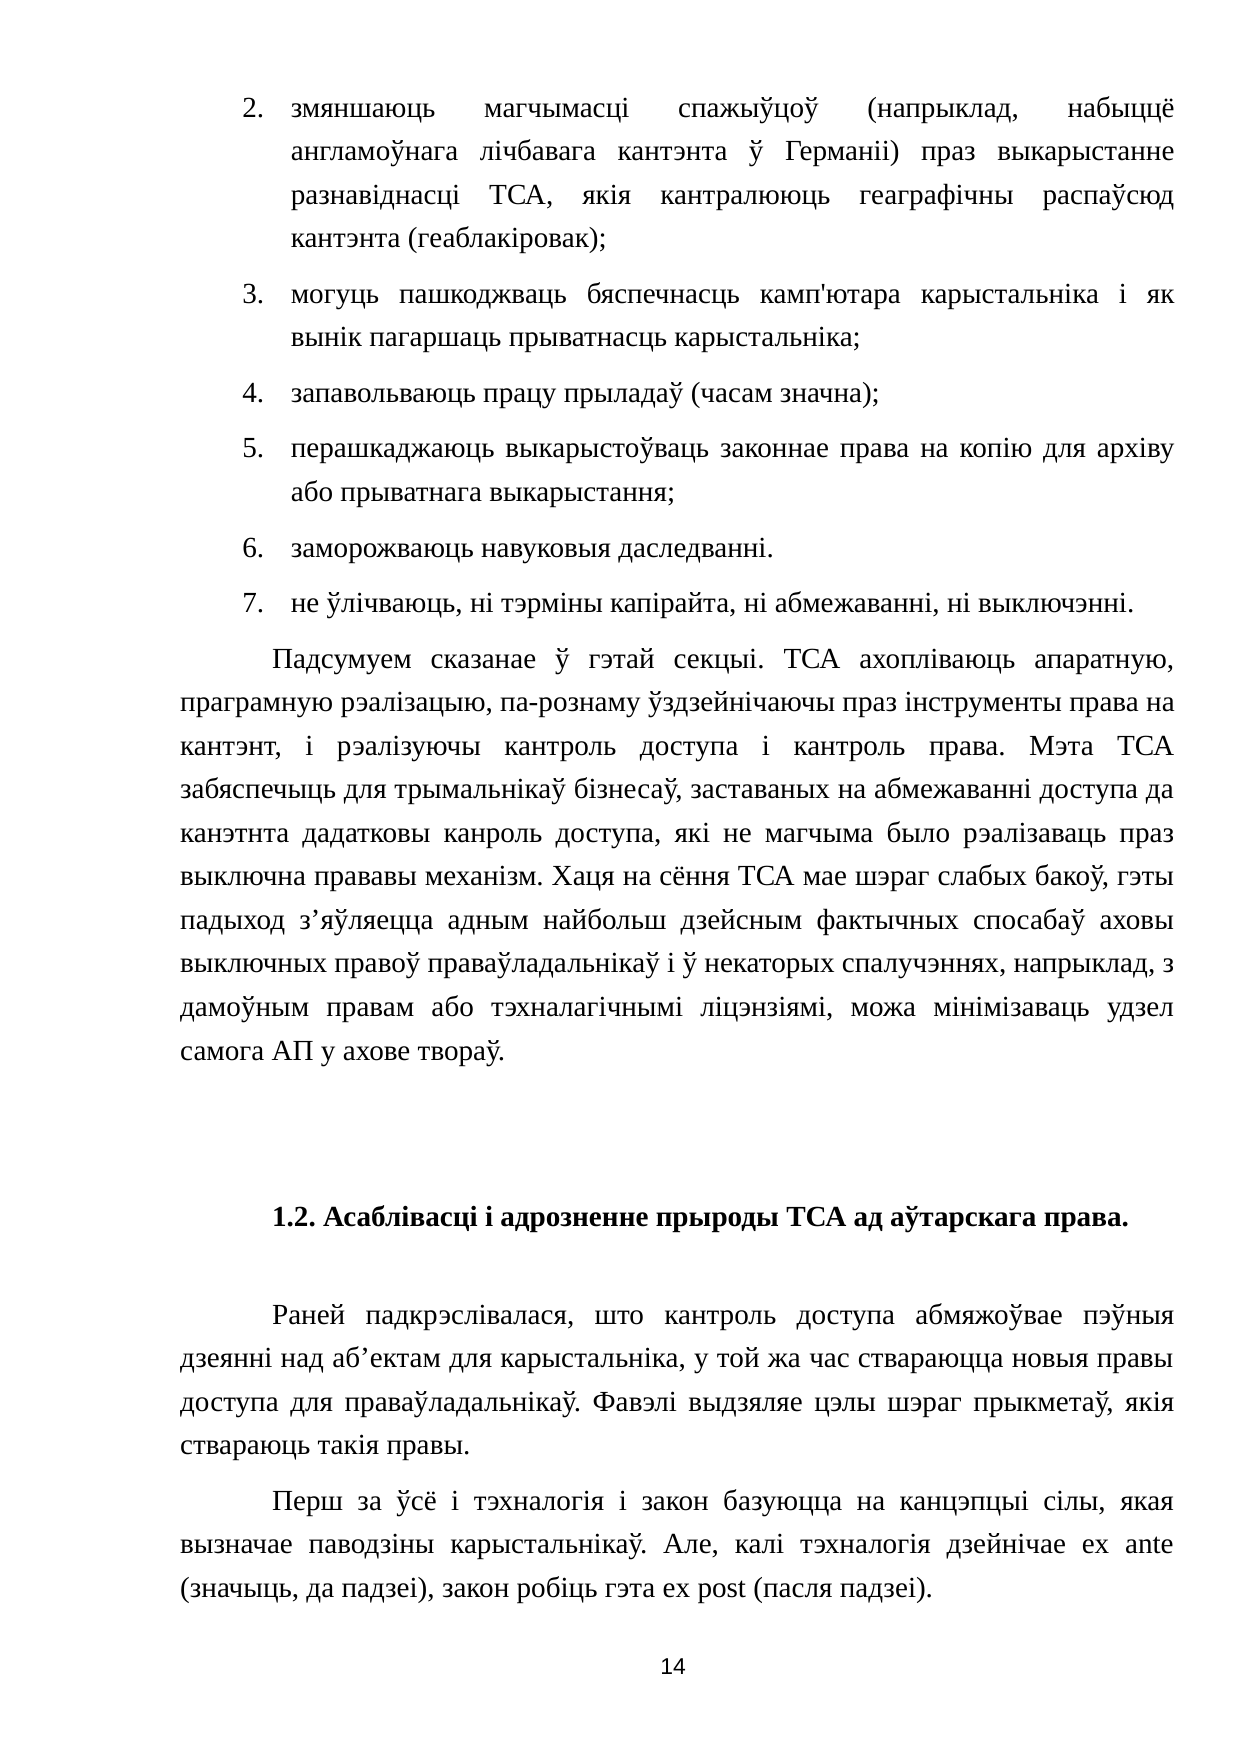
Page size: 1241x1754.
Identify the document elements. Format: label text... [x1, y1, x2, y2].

list перашкаджаюць выкарыстоўваць законнае права на копію для архіву або прыватнага выкарыстання; [242, 431, 1175, 508]
text Раней падкрэслівалася, што кантроль доступа абмяжоўвае пэўныя дзеянні над аб’ектам для карыстальніка, у той жа час ствараюцца новыя правы доступа для праваўладальнікаў. Фавэлі выдзяляе цэлы шэраг прыкметаў, якія ствараюць такія правы. [180, 1297, 1175, 1461]
list заморожваюць навуковыя даследванні. [242, 530, 1175, 563]
list могуць пашкоджваць бяспечнасць камп'ютара карыстальніка і як вынік пагаршаць прыватнасць карыстальніка; [242, 276, 1175, 353]
text Падсумуем сказанае ў гэтай секцыі. ТСА ахопліваюць апаратную, праграмную рэалізацыю, па-рознаму ўздзейнічаючы праз інструменты права на кантэнт, і рэалізуючы кантроль доступа і кантроль права. Мэта ТСА забяспечыць для трымальнікаў бізнесаў, заставаных на абмежаванні доступа да канэтнта дадатковы канроль доступа, які не магчыма было рэалізаваць праз выключна прававы механізм. Хаця на сёння ТСА мае шэраг слабых бакоў, гэты падыход з’яўляецца адным найбольш дзейсным фактычных спосабаў аховы выключных правоў праваўладальнікаў і ў некаторых спалучэннях, напрыклад, з дамоўным правам або тэхналагічнымі ліцэнзіямі, можа мінімізаваць удзел самога АП у ахове твораў. [180, 641, 1175, 1066]
subtitle 1.2. Асаблівасці і адрозненне прыроды ТСА ад аўтарскага права. [180, 1199, 1175, 1233]
list запавольваюць працу прыладаў (часам значна); [242, 375, 1175, 409]
text Перш за ўсё і тэхналогія і закон базуюцца на канцэпцыі сілы, якая вызначае паводзіны карыстальнікаў. Але, калі тэхналогія дзейнічае ex ante (значыць, да падзеі), закон робіць гэта ex post (пасля падзеі). [180, 1483, 1175, 1604]
list не ўлічваюць, ні тэрміны капірайта, ні абмежаванні, ні выключэнні. [242, 585, 1175, 619]
list змяншаюць магчымасці спажыўцоў (напрыклад, набыццё англамоўнага лічбавага кантэнта ў Германіі) праз выкарыстанне разнавіднасці ТСА, якія кантралююць геаграфічны распаўсюд кантэнта (геаблакіровак); [242, 90, 1175, 254]
